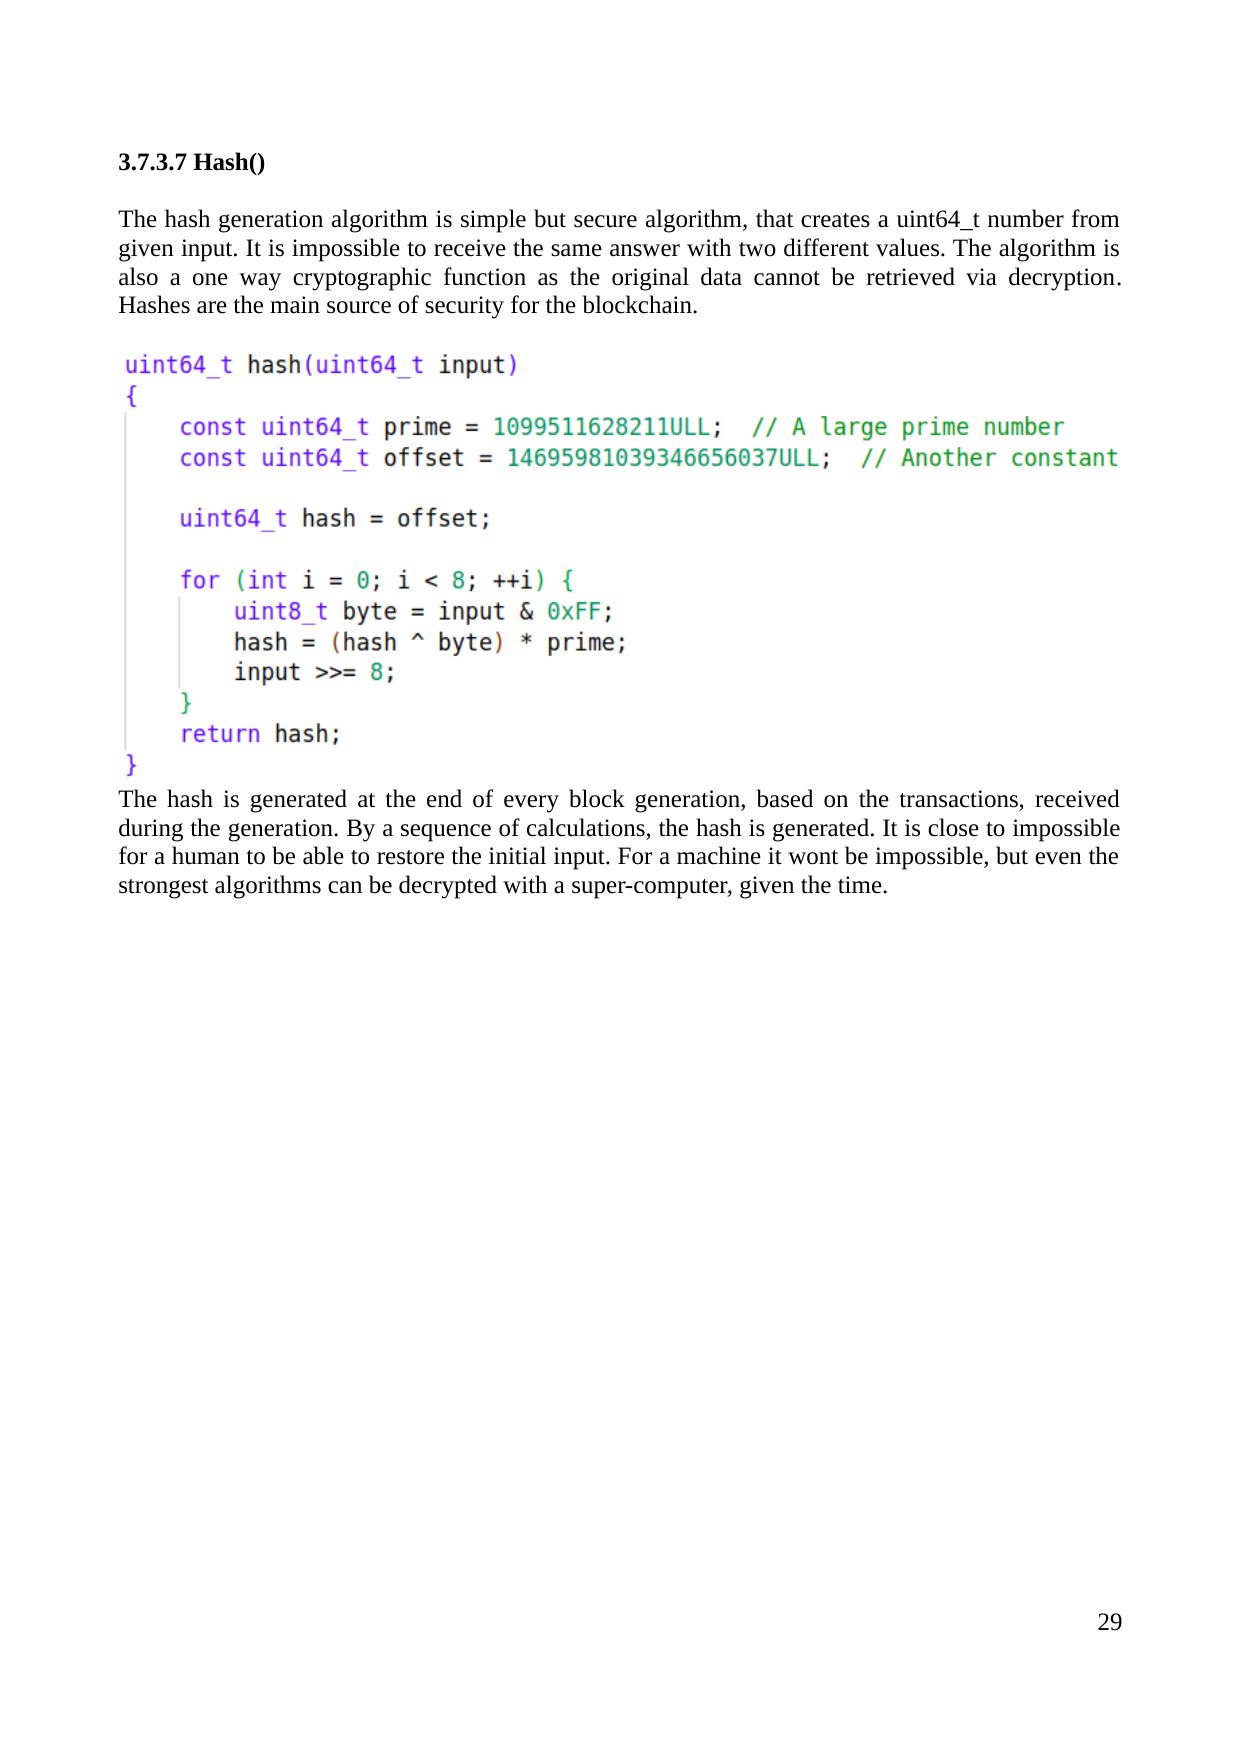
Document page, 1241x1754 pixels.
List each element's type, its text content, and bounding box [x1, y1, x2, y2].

text The hash is generated at the end of every block generation, based on the transactions, received during the generation. By a sequence of calculations, the hash is generated. It is close to impossible for a human to be able to restore the initial input. For a machine it wont be impossible, but even the strongest algorithms can be decrypted with a super-computer, given the time. [118, 784, 1122, 899]
picture [118, 349, 1123, 784]
text The hash generation algorithm is simple but secure algorithm, that creates a uint64_t number from given input. It is impossible to receive the same answer with two different values. The algorithm is also a one way cryptographic function as the original data cannot be retrieved via decryption. Hashes are the main source of security for the blockchain. [118, 204, 1122, 319]
text 3.7.3.7 Hash() [118, 147, 1122, 176]
